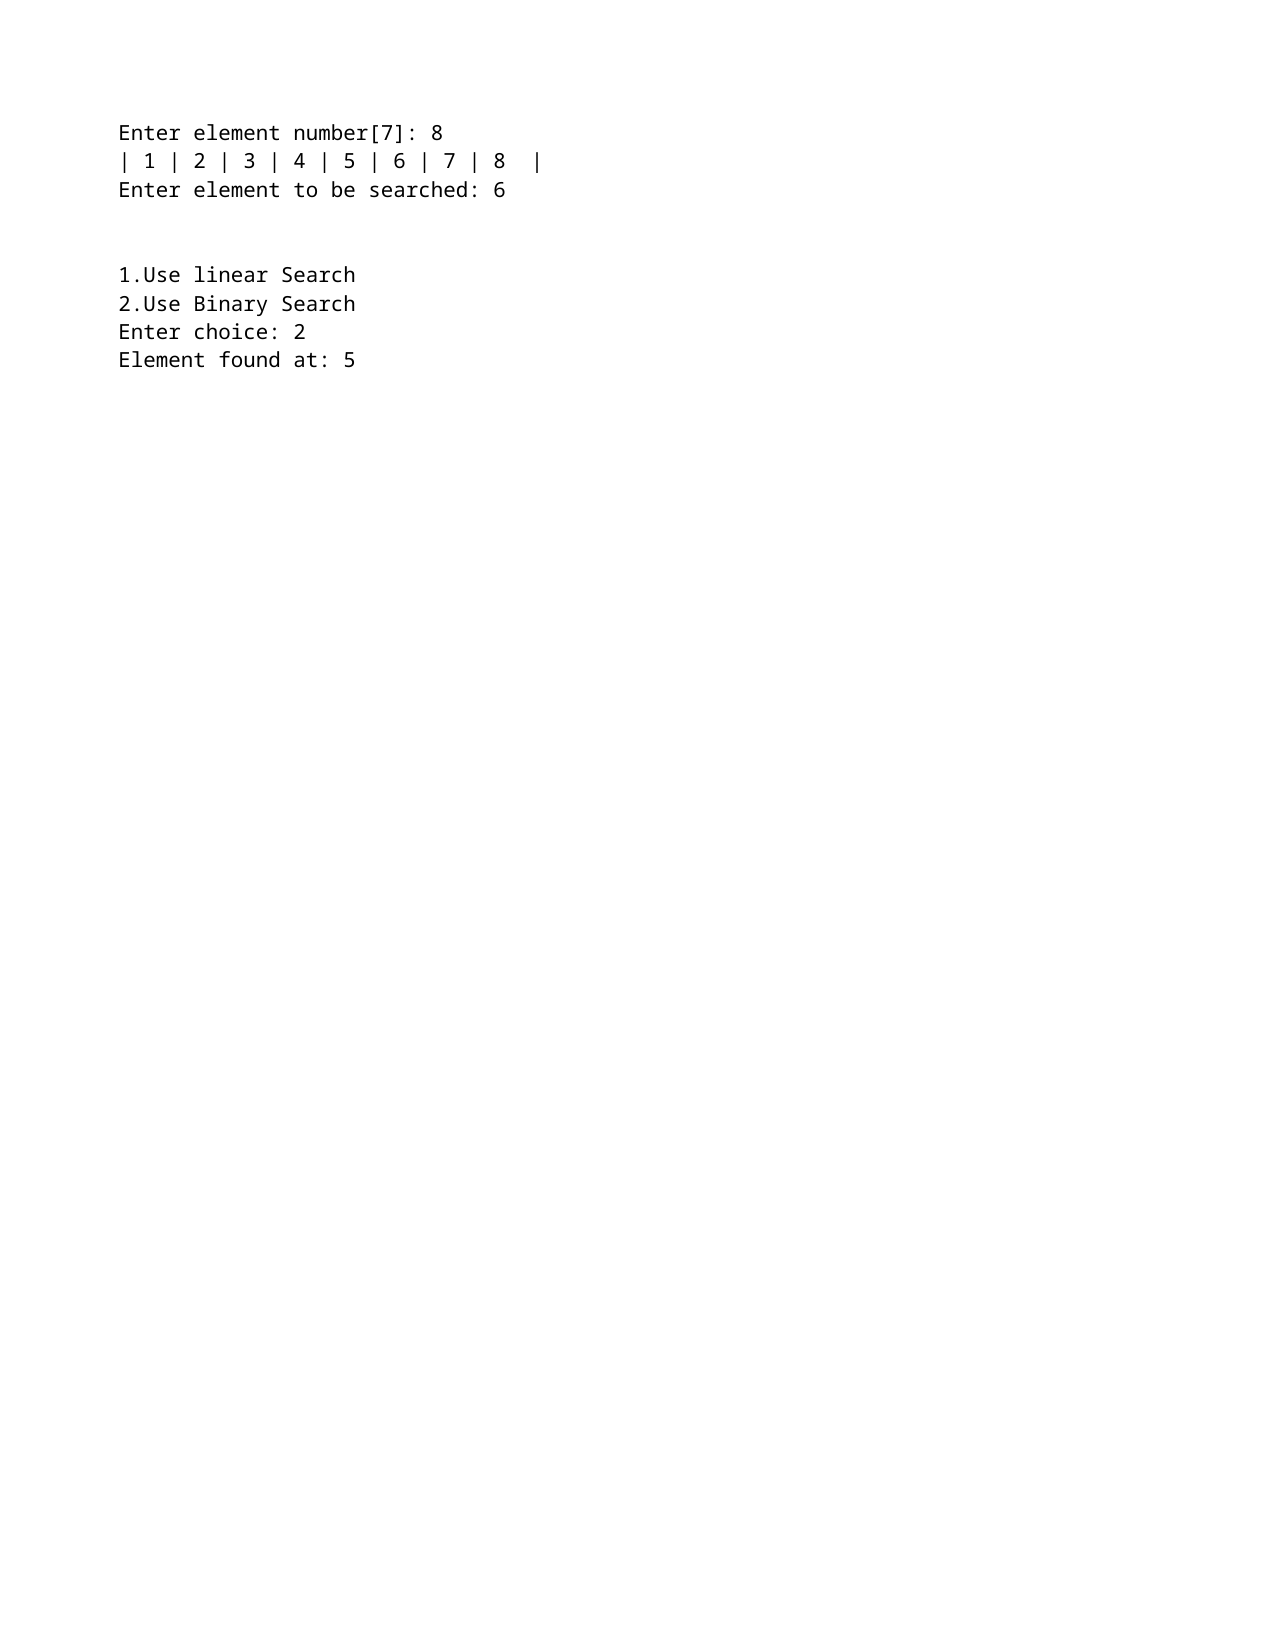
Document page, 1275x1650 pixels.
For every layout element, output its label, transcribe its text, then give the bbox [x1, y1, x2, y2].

text Enter element number[7]: 8 [118, 118, 1157, 147]
text | 1 | 2 | 3 | 4 | 5 | 6 | 7 | 8 | [118, 147, 1157, 175]
text Enter choice: 2 [118, 317, 1157, 346]
text Enter element to be searched: 6 [118, 175, 1157, 203]
text 2.Use Binary Search [118, 289, 1157, 317]
text 1.Use linear Search [118, 260, 1157, 289]
text Element found at: 5 [118, 346, 1157, 374]
